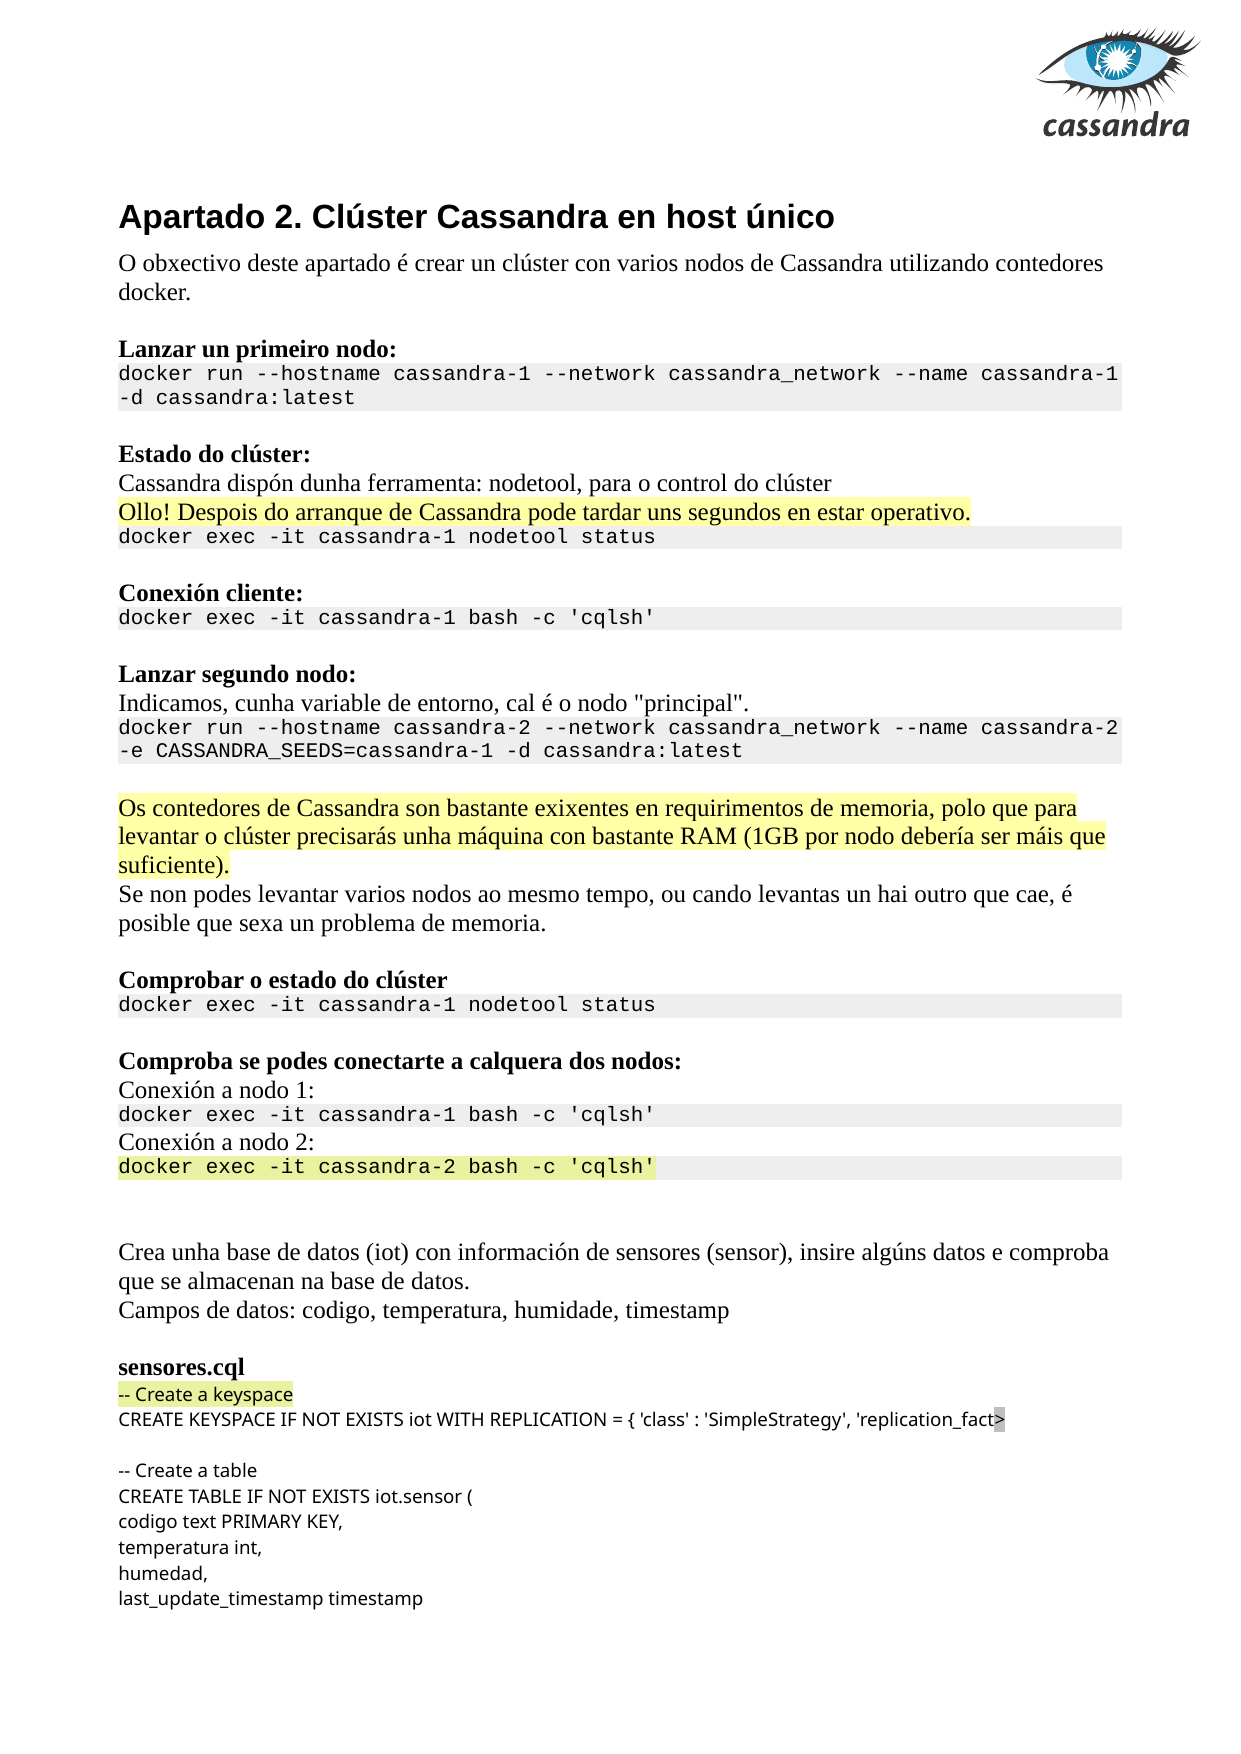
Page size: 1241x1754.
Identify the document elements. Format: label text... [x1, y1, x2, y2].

text docker exec -it cassandra-1 nodetool status [118, 994, 1122, 1018]
text docker run --hostname cassandra-2 --network cassandra_network --name cassandra-2 -e CASSANDRA_SEEDS=cassandra-1 -d cassandra:latest [118, 717, 1122, 764]
text Estado do clúster: [118, 439, 1122, 468]
text Comprobar o estado do clúster [118, 965, 1122, 994]
text Os contedores de Cassandra son bastante exixentes en requirimentos de memoria, polo que para levantar o clúster precisarás unha máquina con bastante RAM (1GB por nodo debería ser máis que suficiente). [118, 793, 1122, 879]
text Se non podes levantar varios nodos ao mesmo tempo, ou cando levantas un hai outro que cae, é posible que sexa un problema de memoria. [118, 879, 1122, 936]
text docker exec -it cassandra-2 bash -c 'cqlsh' [118, 1156, 1122, 1180]
text Indicamos, cunha variable de entorno, cal é o nodo "principal". [118, 688, 1122, 717]
text Conexión a nodo 2: [118, 1127, 1122, 1156]
text docker run --hostname cassandra-1 --network cassandra_network --name cassandra-1 -d cassandra:latest [118, 363, 1122, 411]
text CREATE KEYSPACE IF NOT EXISTS iot WITH REPLICATION = { 'class' : 'SimpleStrategy', 'replication_fact> [118, 1407, 1122, 1432]
text -- Create a table [118, 1458, 1122, 1483]
text docker exec -it cassandra-1 bash -c 'cqlsh' [118, 607, 1122, 630]
subtitle Apartado 2. Clúster Cassandra en host único [118, 197, 1122, 236]
text sensores.cql [118, 1352, 1122, 1381]
text Conexión a nodo 1: [118, 1075, 1122, 1104]
text Comproba se podes conectarte a calquera dos nodos: [118, 1046, 1122, 1075]
text docker exec -it cassandra-1 bash -c 'cqlsh' [118, 1104, 1122, 1127]
text Ollo! Despois do arranque de Cassandra pode tardar uns segundos en estar operativo. [118, 497, 1122, 526]
text Lanzar segundo nodo: [118, 659, 1122, 688]
text docker exec -it cassandra-1 nodetool status [118, 526, 1122, 549]
text Conexión cliente: [118, 578, 1122, 607]
text Crea unha base de datos (iot) con información de sensores (sensor), insire algúns datos e comproba que se almacenan na base de datos. [118, 1237, 1122, 1295]
text CREATE TABLE IF NOT EXISTS iot.sensor ( [118, 1483, 1122, 1509]
text humedad, [118, 1560, 1122, 1585]
text codigo text PRIMARY KEY, [118, 1509, 1122, 1534]
text last_update_timestamp timestamp [118, 1585, 1122, 1611]
text Lanzar un primeiro nodo: [118, 334, 1122, 363]
text O obxectivo deste apartado é crear un clúster con varios nodos de Cassandra utilizando contedores docker. [118, 248, 1122, 306]
text -- Create a keyspace [118, 1381, 1122, 1407]
text temperatura int, [118, 1534, 1122, 1560]
text Cassandra dispón dunha ferramenta: nodetool, para o control do clúster [118, 468, 1122, 497]
text Campos de datos: codigo, temperatura, humidade, timestamp [118, 1295, 1122, 1324]
